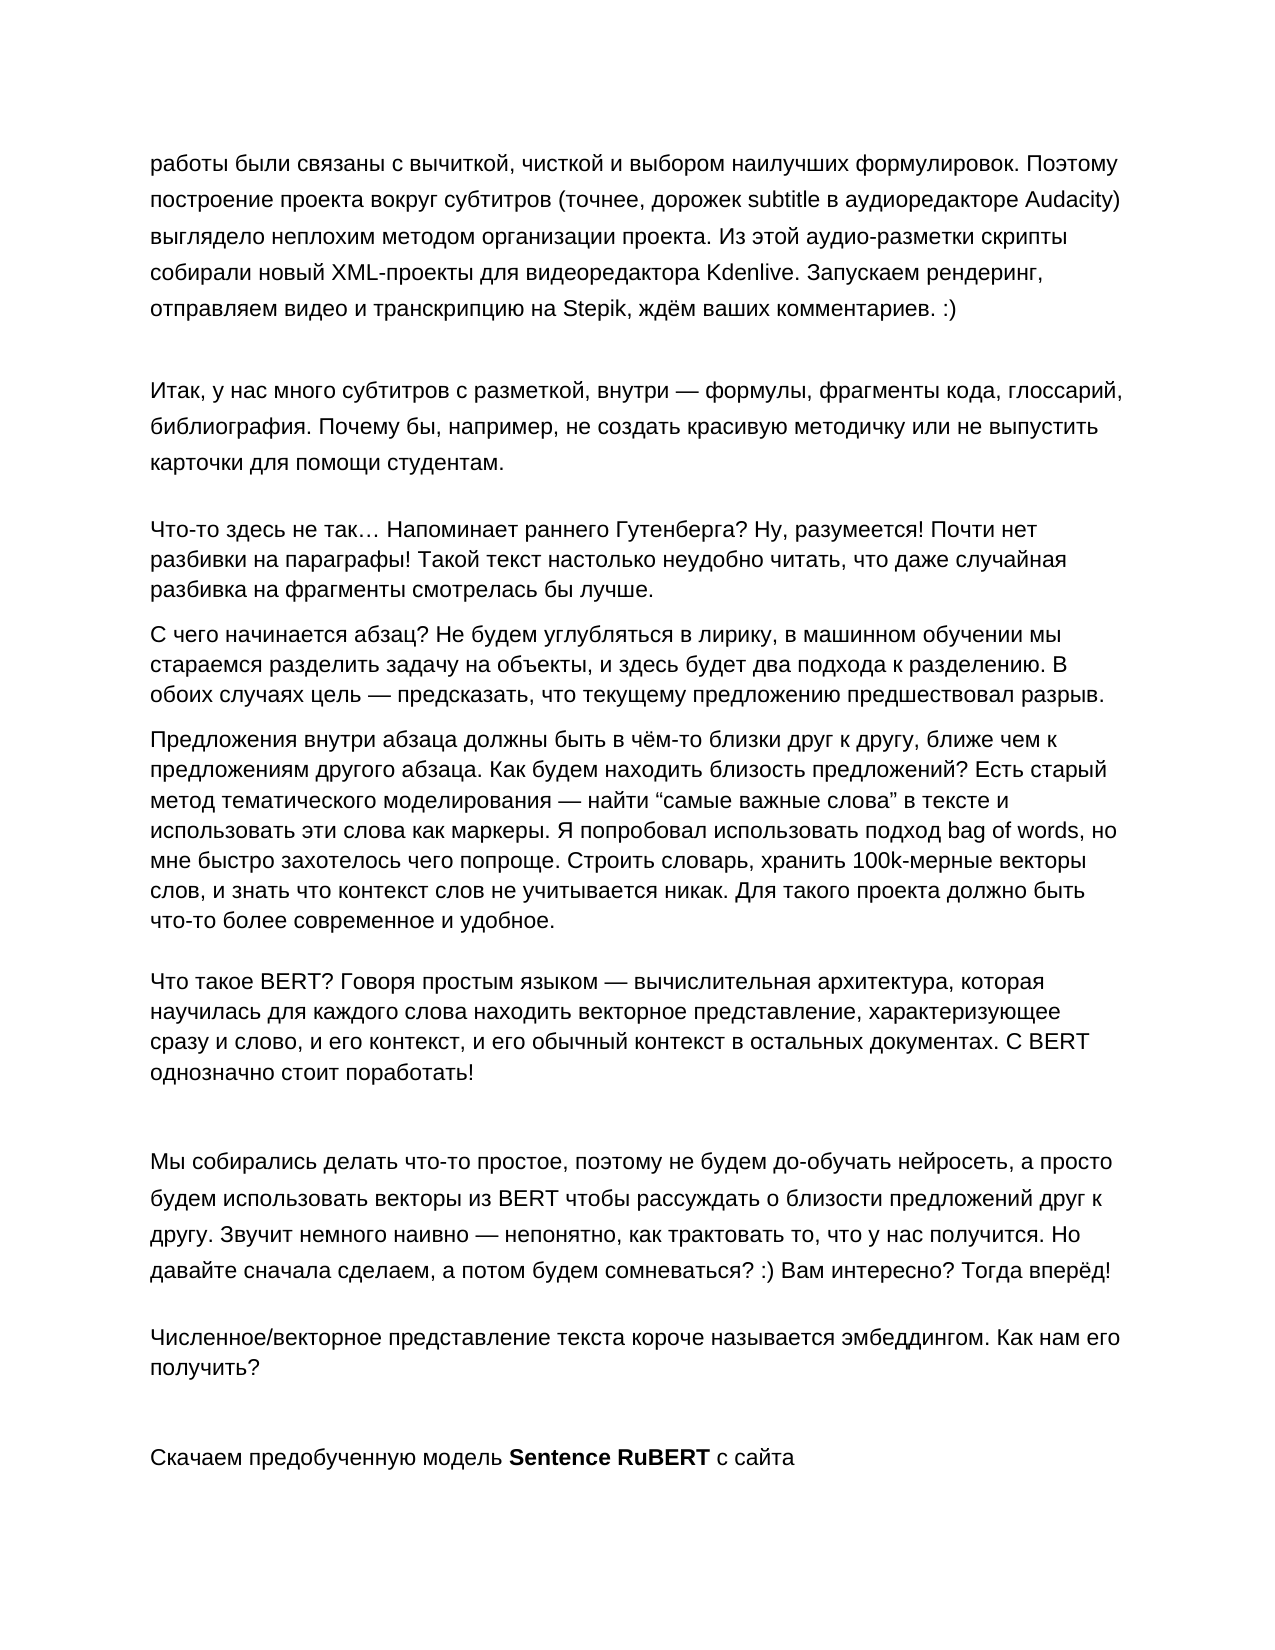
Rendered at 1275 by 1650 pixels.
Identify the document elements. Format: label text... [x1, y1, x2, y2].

text Мы собирались делать что-то простое, поэтому не будем до-обучать нейросеть, а просто будем использовать векторы из BERT чтобы рассуждать о близости предложений друг к другу. Звучит немного наивно — непонятно, как трактовать то, что у нас получится. Но давайте сначала сделаем, а потом будем сомневаться? :) Вам интересно? Тогда вперёд! [150, 1148, 1125, 1283]
text Что-то здесь не так… Напоминает раннего Гутенберга? Ну, разумеется! Почти нет разбивки на параграфы! Такой текст настолько неудобно читать, что даже случайная разбивка на фрагменты смотрелась бы лучше. [150, 516, 1125, 603]
text работы были связаны с вычиткой, чисткой и выбором наилучших формулировок. Поэтому построение проекта вокруг субтитров (точнее, дорожек subtitle в аудиоредакторе Audacity) выглядело неплохим методом организации проекта. Из этой аудио-разметки скрипты собирали новый XML-проекты для видеоредактора Kdenlive. Запускаем рендеринг, отправляем видео и транскрипцию на Stepik, ждём ваших комментариев. :) [150, 150, 1125, 322]
text Итак, у нас много субтитров с разметкой, внутри — формулы, фрагменты кода, глоссарий, библиография. Почему бы, например, не создать красивую методичку или не выпустить карточки для помощи студентам. [150, 377, 1125, 476]
text С чего начинается абзац? Не будем углубляться в лирику, в машинном обучении мы стараемся разделить задачу на объекты, и здесь будет два подхода к разделению. В обоих случаях цель — предсказать, что текущему предложению предшествовал разрыв. [150, 621, 1125, 708]
text Скачаем предобученную модель Sentence RuBERT с сайта [150, 1443, 1125, 1470]
text Численное/векторное представление текста короче называется эмбеддингом. Как нам его получить? [150, 1324, 1125, 1380]
text Что такое BERT? Говоря простым языком — вычислительная архитектура, которая научилась для каждого слова находить векторное представление, характеризующее сразу и слово, и его контекст, и его обычный контекст в остальных документах. С BERT однозначно стоит поработать! [150, 968, 1125, 1085]
text Предложения внутри абзаца должны быть в чём-то близки друг к другу, ближе чем к предложениям другого абзаца. Как будем находить близость предложений? Есть старый метод тематического моделирования — найти “самые важные слова” в тексте и использовать эти слова как маркеры. Я попробовал использовать подход bag of words, но мне быстро захотелось чего попроще. Строить словарь, хранить 100k-мерные векторы слов, и знать что контекст слов не учитывается никак. Для такого проекта должно быть что-то более современное и удобное. [150, 726, 1125, 934]
